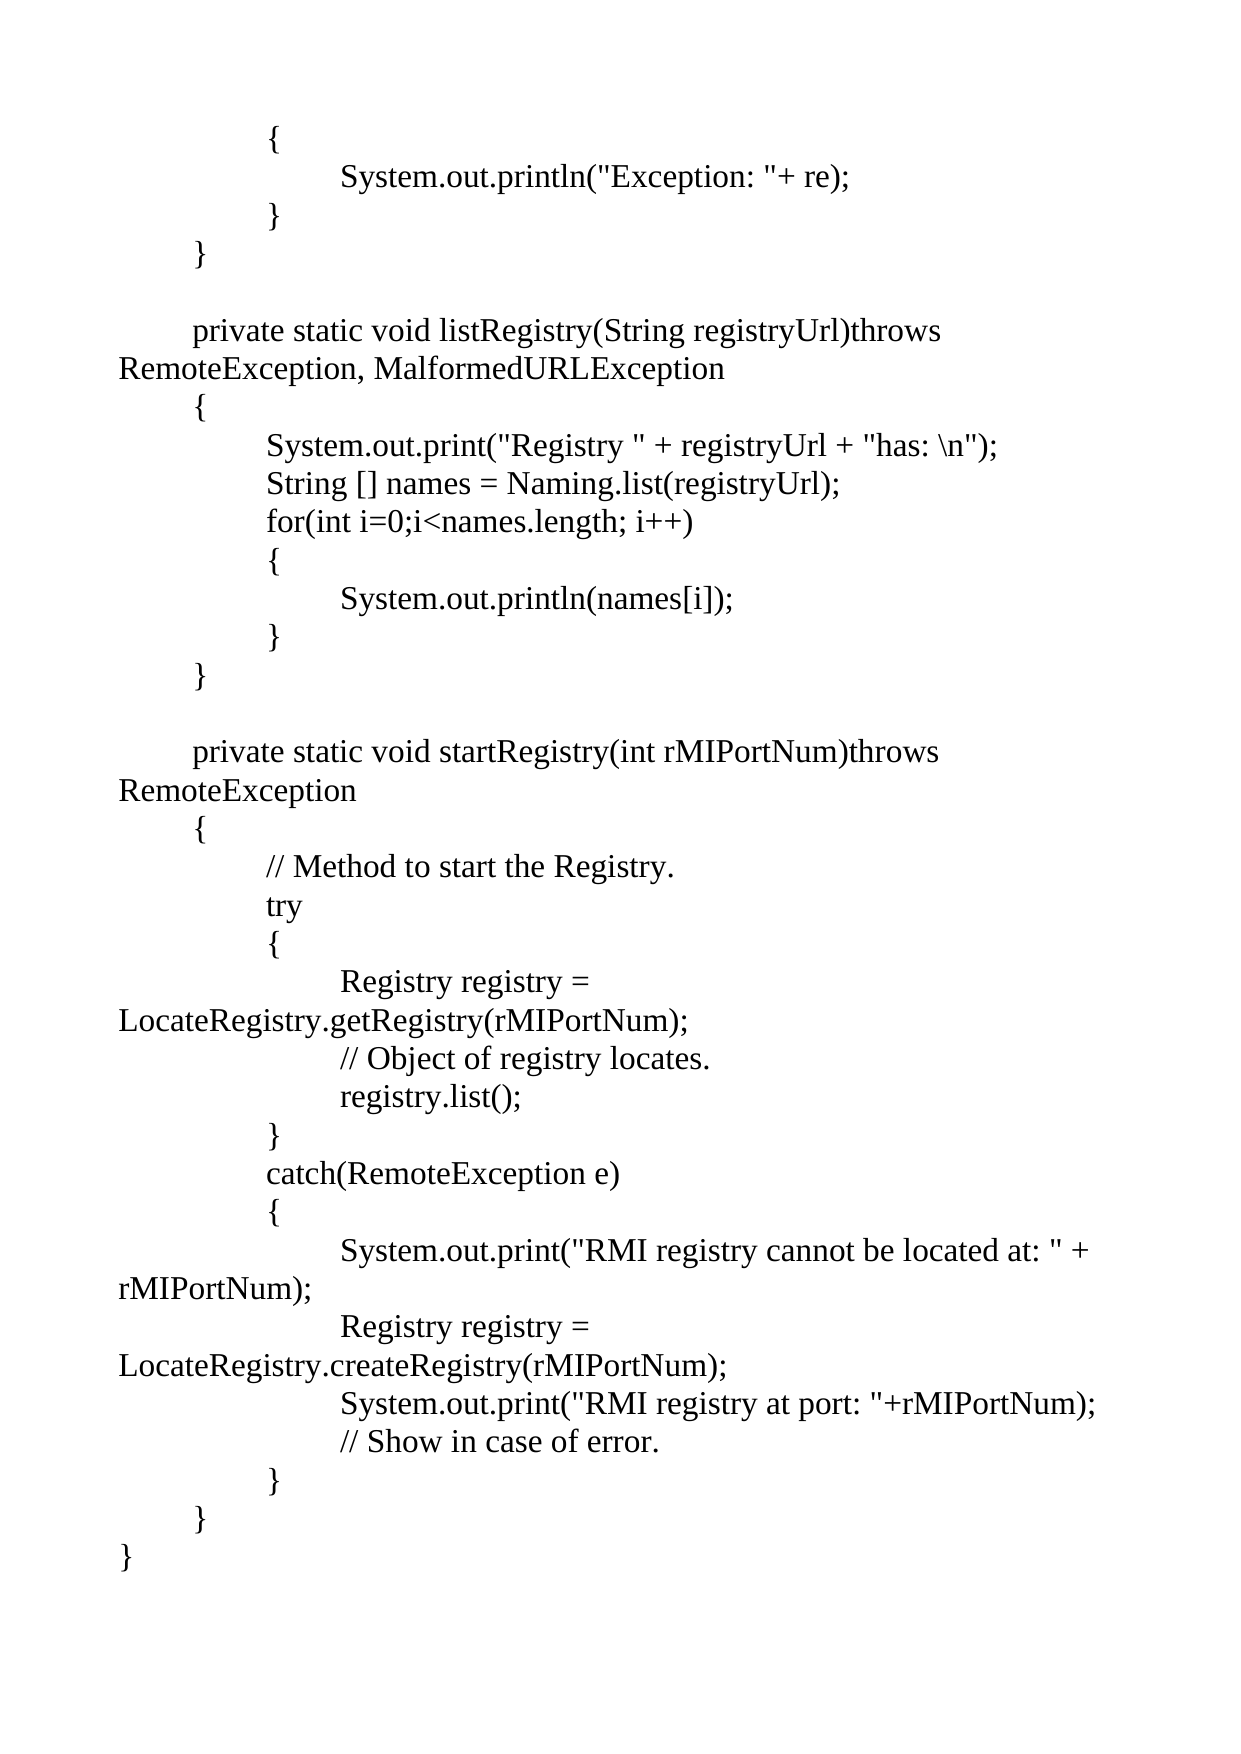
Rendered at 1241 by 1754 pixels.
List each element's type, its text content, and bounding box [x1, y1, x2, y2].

text { [118, 1191, 1122, 1230]
text System.out.print("RMI registry at port: "+rMIPortNum); [118, 1383, 1122, 1421]
text } [118, 233, 1122, 271]
text // Show in case of error. [118, 1421, 1122, 1460]
text // Object of registry locates. [118, 1038, 1122, 1076]
text { [118, 118, 1122, 156]
text } [118, 1460, 1122, 1498]
text System.out.print("RMI registry cannot be located at: " + rMIPortNum); [118, 1230, 1122, 1306]
text System.out.print("Registry " + registryUrl + "has: \n"); [118, 425, 1122, 463]
text // Method to start the Registry. [118, 846, 1122, 885]
text String [] names = Naming.list(registryUrl); [118, 463, 1122, 501]
text try [118, 885, 1122, 923]
text Registry registry = LocateRegistry.createRegistry(rMIPortNum); [118, 1306, 1122, 1383]
text } [118, 655, 1122, 693]
text } [118, 616, 1122, 655]
text { [118, 540, 1122, 578]
text Registry registry = LocateRegistry.getRegistry(rMIPortNum); [118, 961, 1122, 1038]
text private static void listRegistry(String registryUrl)throws RemoteException, MalformedURLException [118, 310, 1122, 386]
text } [118, 1498, 1122, 1536]
text private static void startRegistry(int rMIPortNum)throws RemoteException [118, 731, 1122, 808]
text { [118, 923, 1122, 961]
text System.out.println(names[i]); [118, 578, 1122, 616]
text System.out.println("Exception: "+ re); [118, 156, 1122, 195]
text registry.list(); [118, 1076, 1122, 1115]
text } [118, 195, 1122, 233]
text } [118, 1115, 1122, 1153]
text for(int i=0;i<names.length; i++) [118, 501, 1122, 540]
text catch(RemoteException e) [118, 1153, 1122, 1191]
text { [118, 386, 1122, 425]
text { [118, 808, 1122, 846]
text } [118, 1536, 1122, 1575]
